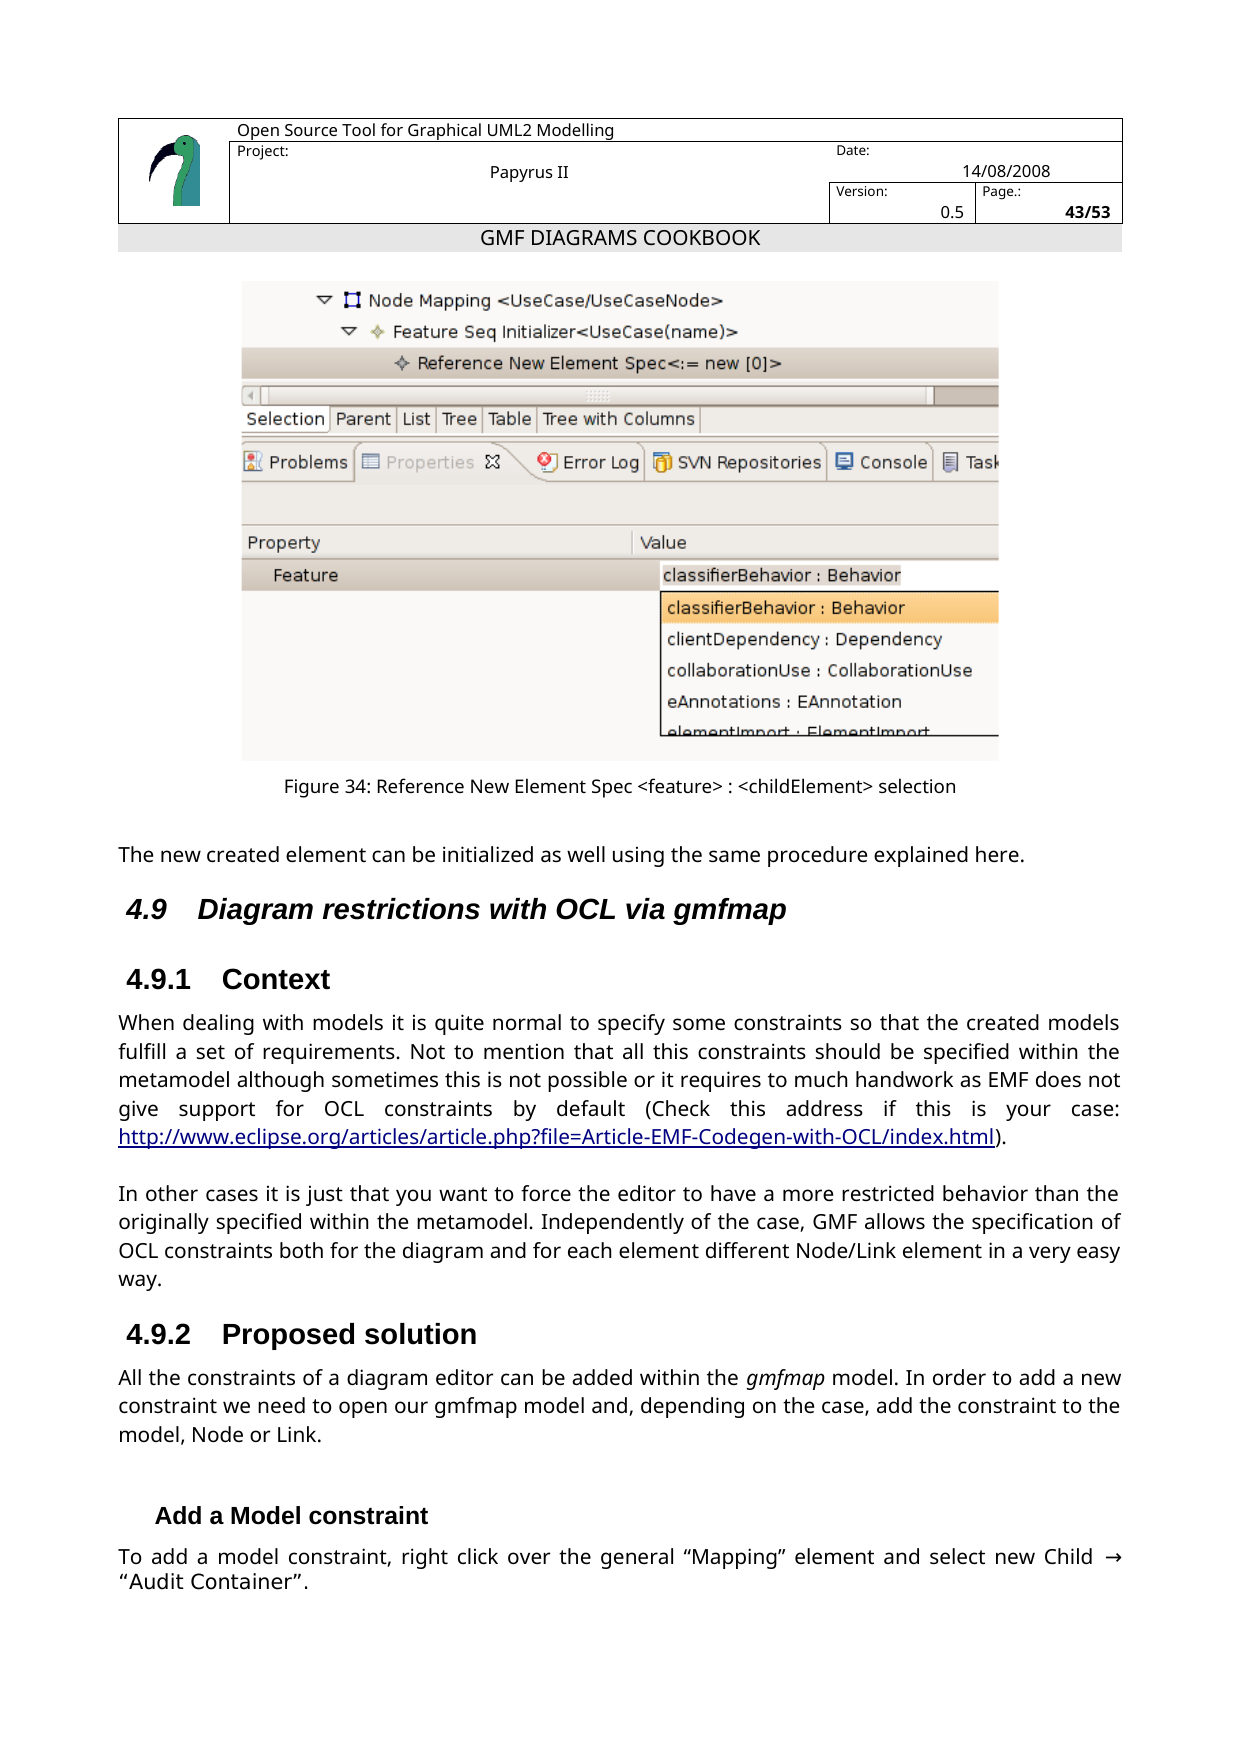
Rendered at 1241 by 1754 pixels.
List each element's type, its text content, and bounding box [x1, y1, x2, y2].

text To add a model constraint, right click over the general “Mapping” element and select new Child → “Audit Container”. [118, 1542, 1122, 1594]
text Figure 34: Reference New Element Spec <feature> : <childElement> selection [118, 773, 1122, 799]
text In other cases it is just that you want to force the editor to have a more restricted behavior than the originally specified within the metamodel. Independently of the case, GMF allows the specification of OCL constraints both for the diagram and for each element different Node/Link element in a very easy way. [118, 1179, 1122, 1293]
subtitle Add a Model constraint [118, 1502, 1122, 1529]
picture [241, 281, 999, 761]
picture [147, 133, 201, 209]
text All the constraints of a diagram editor can be added within the gmfmap model. In order to add a new constraint we need to open our gmfmap model and, depending on the case, add the constraint to the model, Node or Link. [118, 1363, 1122, 1448]
text The new created element can be initialized as well using the same procedure explained here. [118, 840, 1122, 868]
text When dealing with models it is quite normal to specify some constraints so that the created models fulfill a set of requirements. Not to mention that all this constraints should be specified within the metamodel although sometimes this is not possible or it requires to much handwork as EMF does not give support for OCL constraints by default (Check this address if this is your case: http://www.eclipse.org/articles/article.php?file=Article-EMF-Codegen-with-OCL/index.html). [118, 1008, 1122, 1151]
subtitle Context [118, 963, 1122, 996]
subtitle Proposed solution [118, 1318, 1122, 1350]
subtitle Diagram restrictions with OCL via gmfmap [118, 893, 1122, 926]
